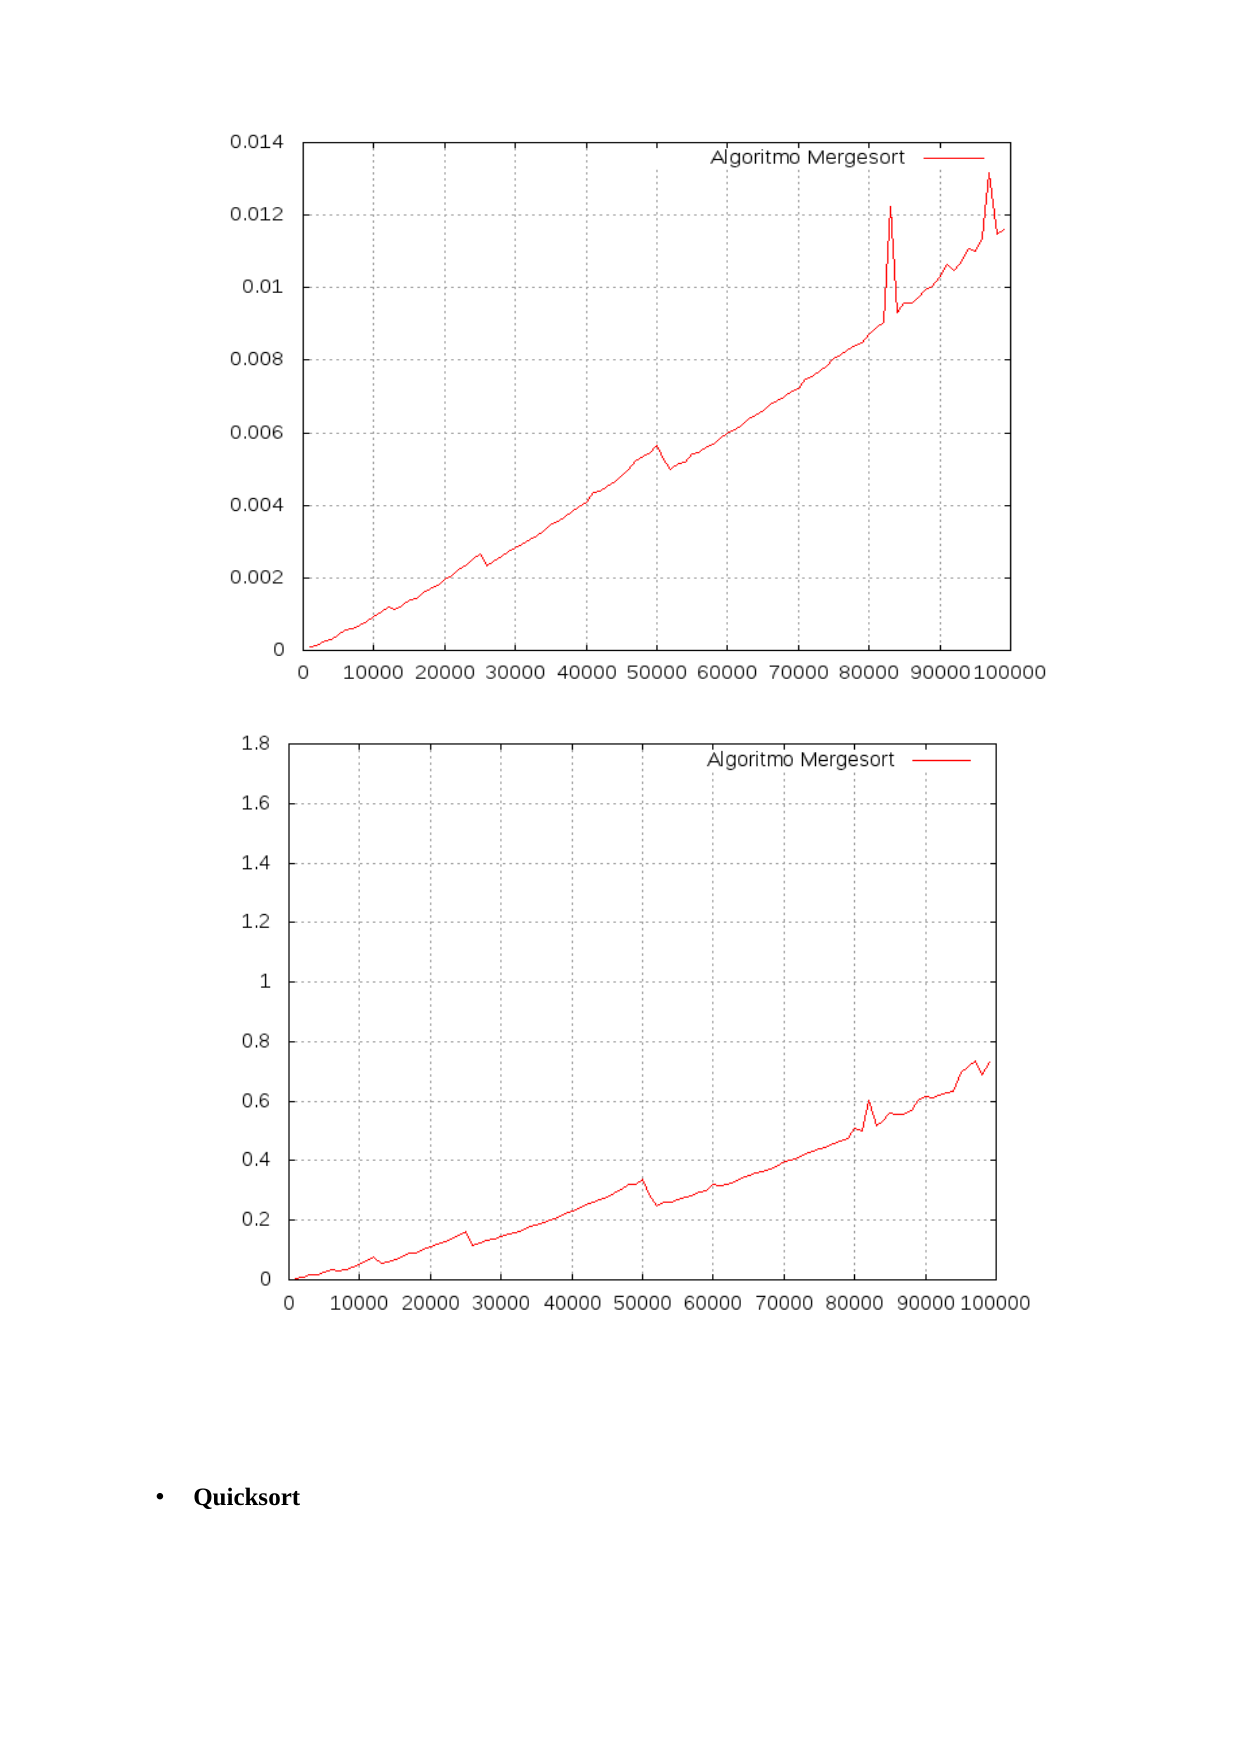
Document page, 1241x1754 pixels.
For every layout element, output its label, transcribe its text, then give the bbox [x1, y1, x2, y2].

list Quicksort [156, 1482, 1122, 1511]
picture [188, 118, 1052, 697]
picture [204, 718, 1036, 1329]
